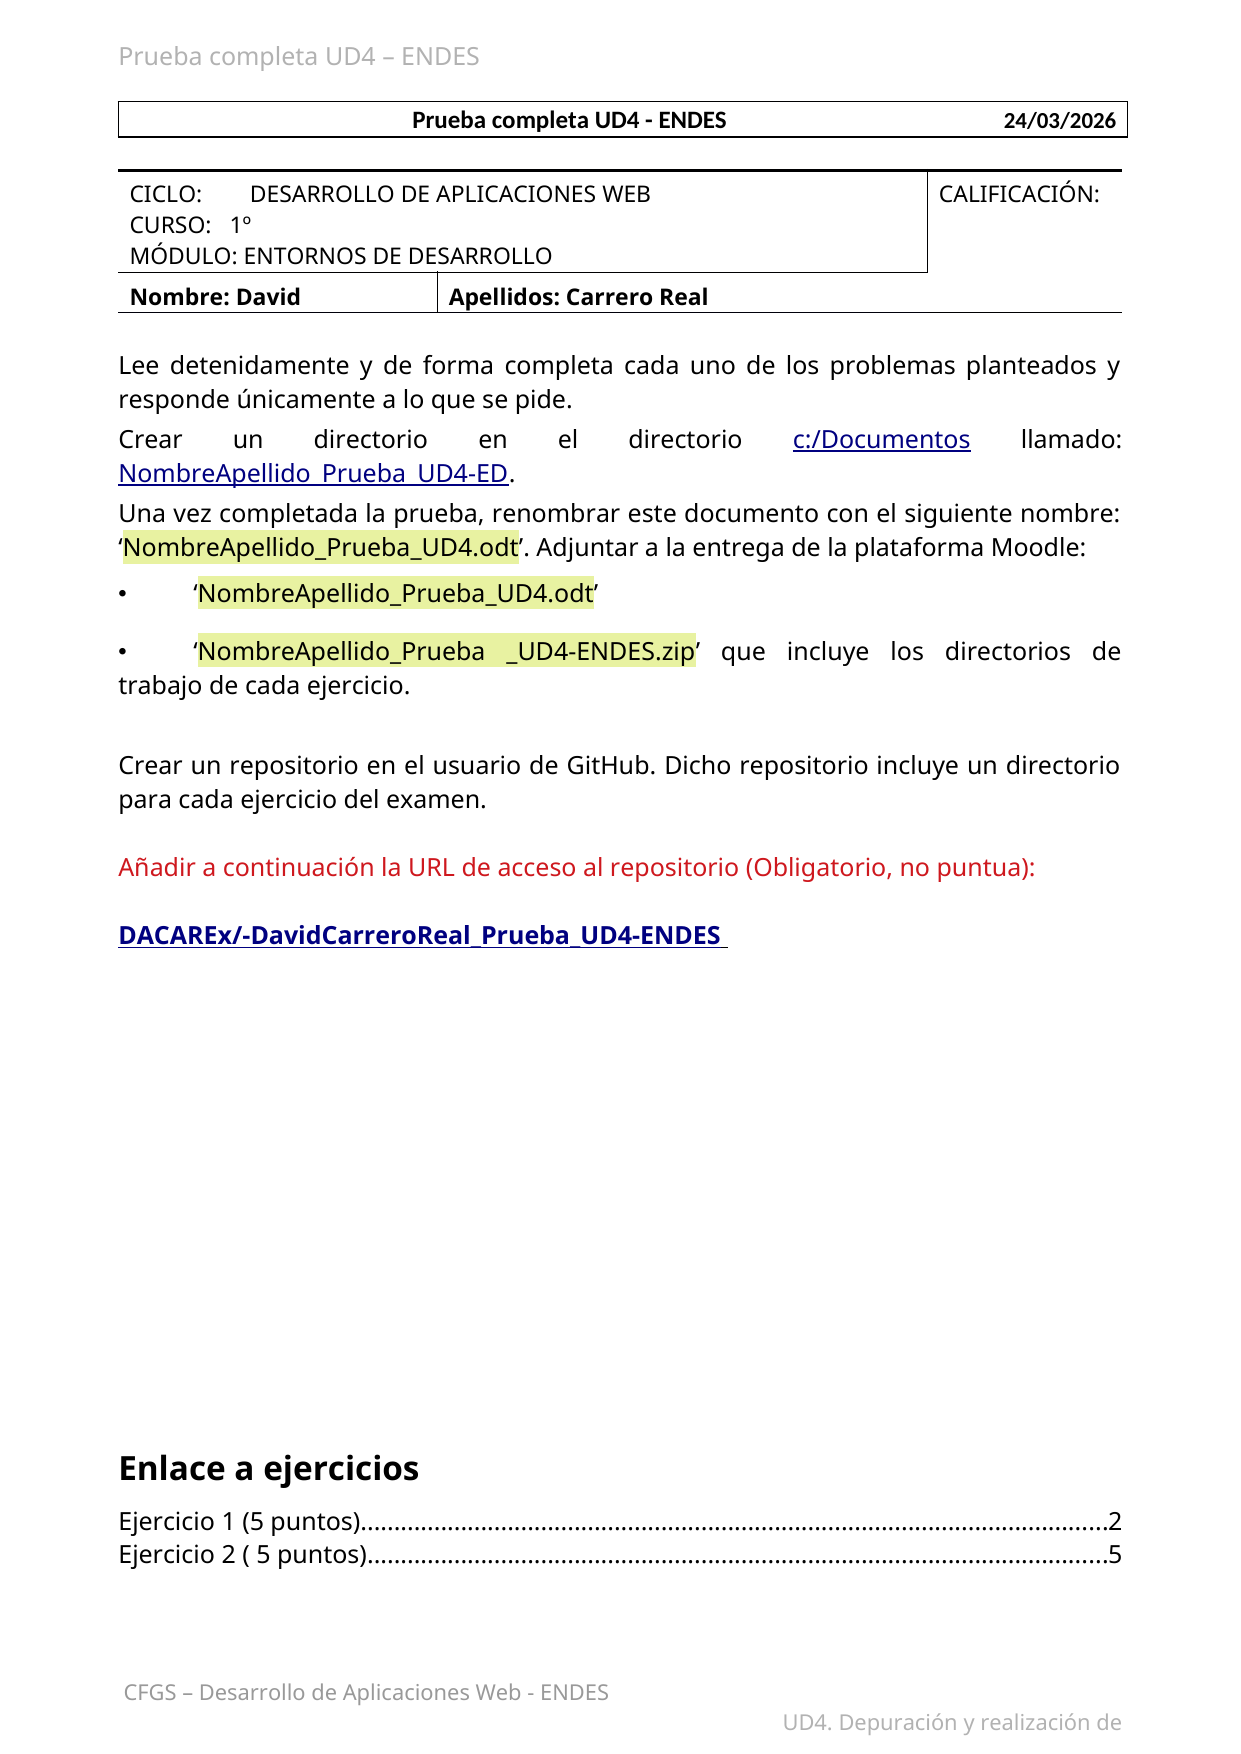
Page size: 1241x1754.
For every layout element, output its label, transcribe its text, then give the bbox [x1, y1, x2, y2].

table_cell Nombre: David [118, 273, 437, 312]
text Ejercicio 2 ( 5 puntos) 5 [118, 1537, 1122, 1571]
list ‘NombreApellido_Prueba_UD4.odt’ [118, 576, 1122, 609]
table_cell Apellidos: Carrero Real [438, 273, 927, 312]
text Crear un repositorio en el usuario de GitHub. Dicho repositorio incluye un directorio para cada ejercicio del examen. [118, 747, 1122, 816]
table_header Prueba completa UD4 - ENDES 24/03/2026 [119, 102, 1127, 136]
table_header CALIFICACIÓN: [928, 172, 1122, 312]
text Una vez completada la prueba, renombrar este documento con el siguiente nombre: ‘NombreApellido_Prueba_UD4.odt’. Adjuntar a la entrega de la plataforma Moodle: [118, 496, 1122, 564]
text DACAREx/-DavidCarreroReal_Prueba_UD4-ENDES [118, 918, 1122, 952]
table_header CICLO: DESARROLLO DE APLICACIONES WEB CURSO: 1º MÓDULO: ENTORNOS DE DESARROLLO [118, 172, 927, 271]
text Lee detenidamente y de forma completa cada uno de los problemas planteados y responde únicamente a lo que se pide. [118, 347, 1122, 416]
text Crear un directorio en el directorio c:/Documentos llamado: NombreApellido_Prueba_UD4-ED. [118, 421, 1122, 489]
list ‘NombreApellido_Prueba _UD4-ENDES.zip’ que incluye los directorios de trabajo de cada ejercicio. [118, 633, 1122, 701]
subtitle Enlace a ejercicios [118, 1445, 1122, 1491]
text Añadir a continuación la URL de acceso al repositorio (Obligatorio, no puntua): [118, 849, 1122, 884]
text Ejercicio 1 (5 puntos) 2 [118, 1503, 1122, 1537]
